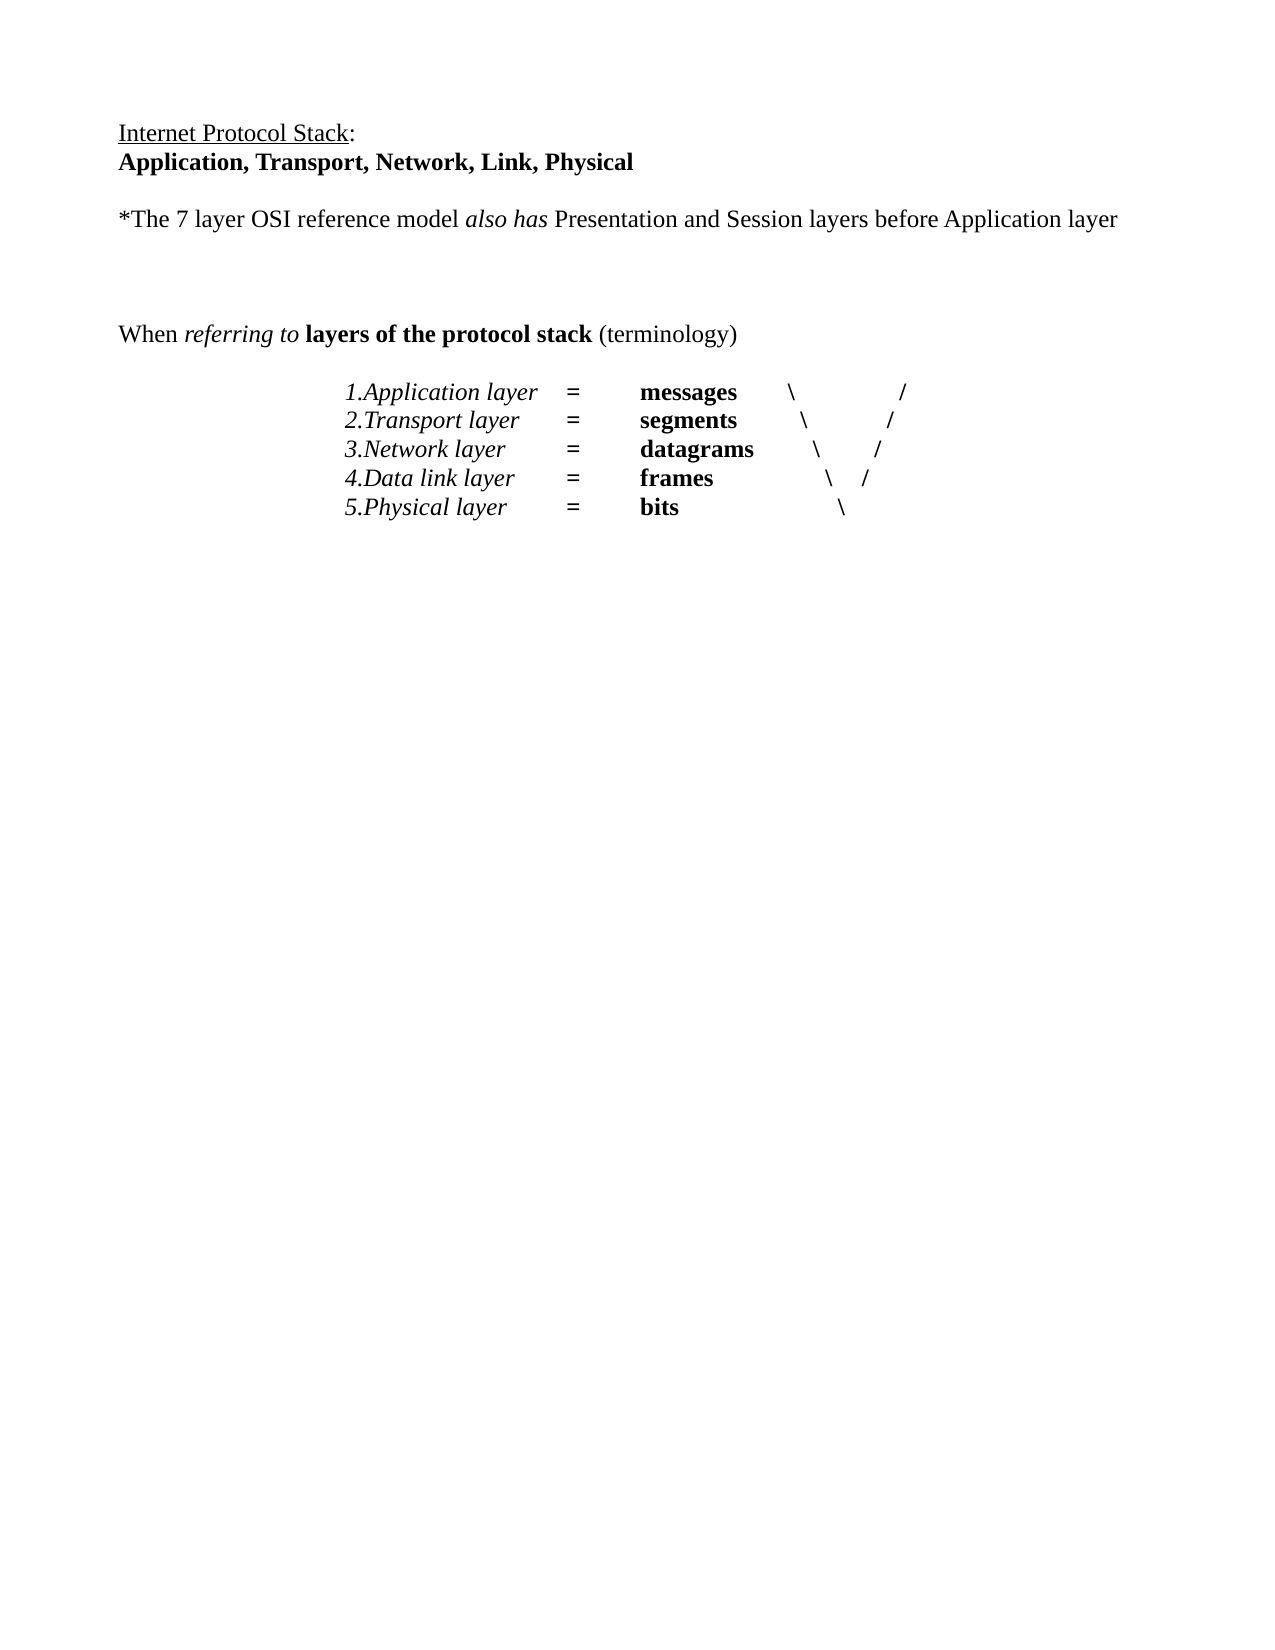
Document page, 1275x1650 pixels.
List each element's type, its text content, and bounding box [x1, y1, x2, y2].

text 4.Data link layer = frames \ / [118, 463, 1157, 492]
text Application, Transport, Network, Link, Physical [118, 147, 1157, 176]
text 3.Network layer = datagrams \ / [118, 434, 1157, 463]
text *The 7 layer OSI reference model also has Presentation and Session layers before Application layer [118, 204, 1157, 233]
text 2.Transport layer = segments \ / [118, 406, 1157, 434]
text 1.Application layer = messages \ / [118, 377, 1157, 406]
text 5.Physical layer = bits \ [118, 492, 1157, 521]
text Internet Protocol Stack: [118, 118, 1157, 147]
text When referring to layers of the protocol stack (terminology) [118, 319, 1157, 348]
